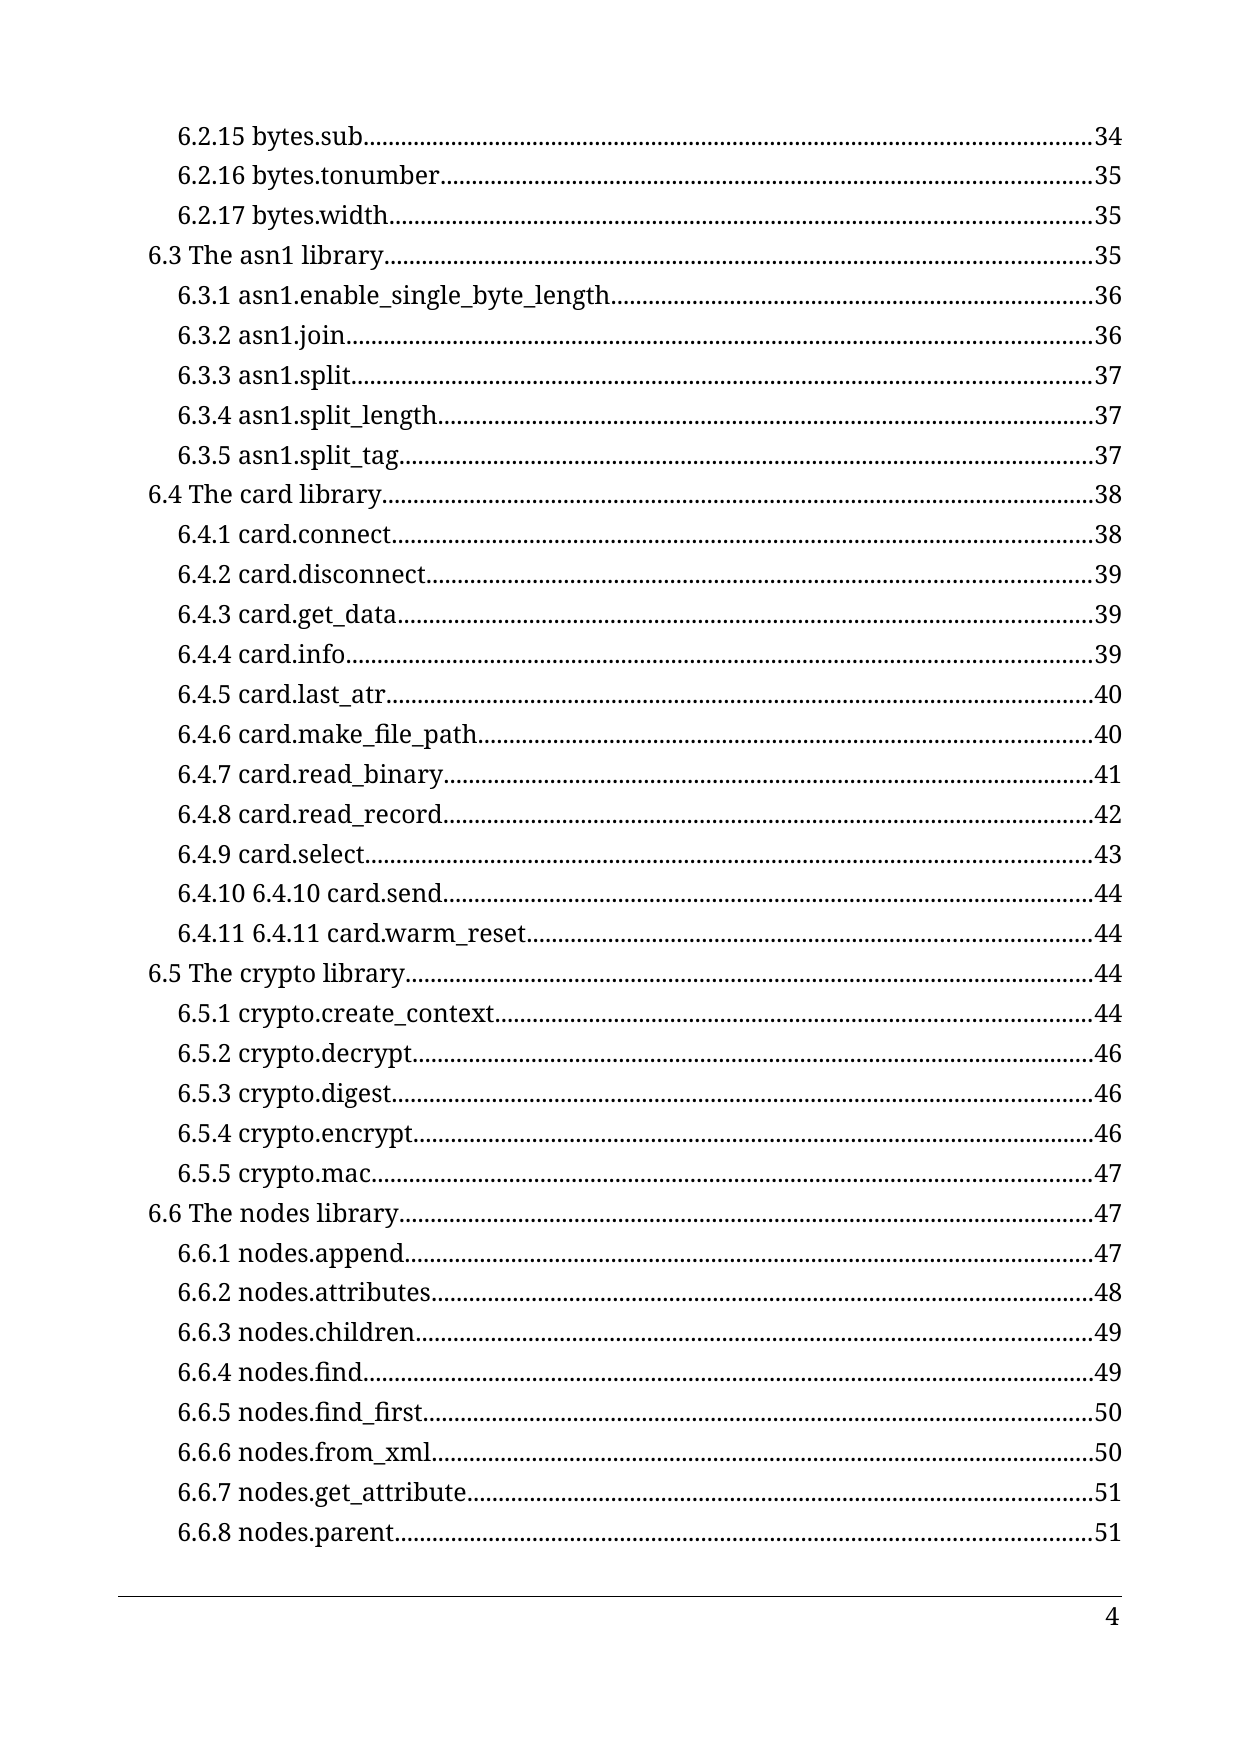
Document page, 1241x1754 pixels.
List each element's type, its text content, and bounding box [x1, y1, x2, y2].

text 6.2.17 bytes.width 35 [177, 198, 1122, 232]
text 6.6.6 nodes.from_xml 50 [177, 1435, 1122, 1469]
text 6.5.5 crypto.mac 47 [177, 1155, 1122, 1189]
text 6.4.4 card.info 39 [177, 637, 1122, 671]
text 6.4.11 6.4.11 card.warm_reset 44 [177, 916, 1122, 950]
text 6.5.3 crypto.digest 46 [177, 1076, 1122, 1110]
text 6.4.9 card.select 43 [177, 836, 1122, 870]
text 6.4.8 card.read_record 42 [177, 796, 1122, 830]
text 6.6.2 nodes.attributes 48 [177, 1275, 1122, 1309]
text 6.5.2 crypto.decrypt 46 [177, 1036, 1122, 1070]
text 6.5 The crypto library 44 [148, 956, 1122, 990]
text 6.5.4 crypto.encrypt 46 [177, 1116, 1122, 1149]
text 6.4.3 card.get_data 39 [177, 597, 1122, 631]
text 6.6.1 nodes.append 47 [177, 1235, 1122, 1269]
text 6.4.10 6.4.10 card.send 44 [177, 876, 1122, 910]
text 6.6.3 nodes.children 49 [177, 1315, 1122, 1349]
text 6.6.7 nodes.get_attribute 51 [177, 1474, 1122, 1509]
text 6.4.1 card.connect 38 [177, 517, 1122, 551]
text 6.3.4 asn1.split_length 37 [177, 397, 1122, 431]
text 6.3.5 asn1.split_tag 37 [177, 437, 1122, 471]
text 6.6 The nodes library 47 [148, 1195, 1122, 1229]
text 6.3 The asn1 library 35 [148, 238, 1122, 272]
text 6.4 The card library 38 [148, 477, 1122, 511]
text 6.2.16 bytes.tonumber 35 [177, 158, 1122, 192]
text 6.3.3 asn1.split 37 [177, 357, 1122, 392]
text 6.6.5 nodes.find_first 50 [177, 1395, 1122, 1429]
text 6.3.2 asn1.join 36 [177, 318, 1122, 352]
text 6.4.6 card.make_file_path 40 [177, 717, 1122, 751]
text 6.6.8 nodes.parent 51 [177, 1514, 1122, 1548]
text 6.4.2 card.disconnect 39 [177, 557, 1122, 591]
text 6.6.4 nodes.find 49 [177, 1355, 1122, 1389]
text 6.3.1 asn1.enable_single_byte_length 36 [177, 278, 1122, 312]
text 6.4.7 card.read_binary 41 [177, 756, 1122, 791]
text 6.5.1 crypto.create_context 44 [177, 996, 1122, 1030]
text 6.4.5 card.last_atr 40 [177, 677, 1122, 711]
text 6.2.15 bytes.sub 34 [177, 118, 1122, 152]
